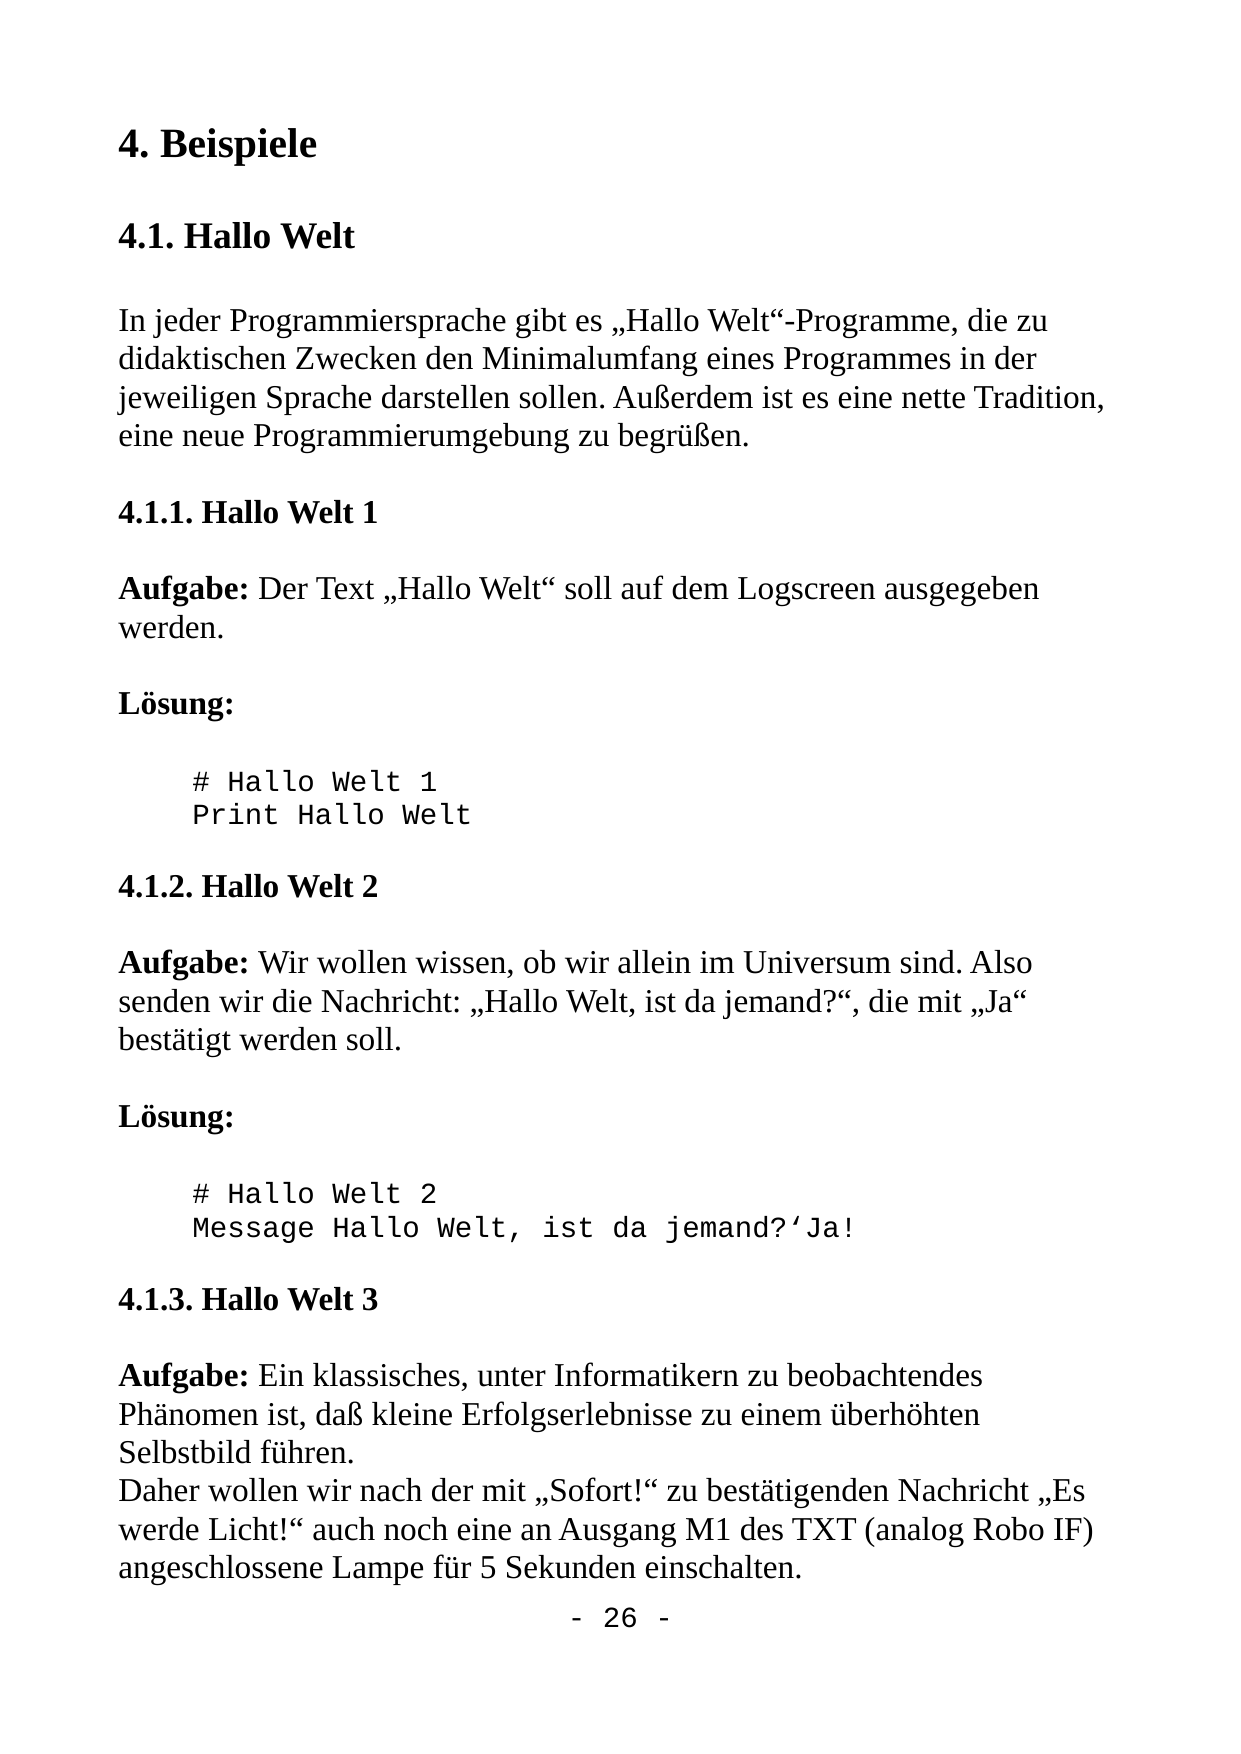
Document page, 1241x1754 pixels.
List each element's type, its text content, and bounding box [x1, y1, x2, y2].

text Lösung: [118, 1096, 1122, 1134]
text 4. Beispiele [118, 118, 1122, 166]
text Message Hallo Welt, ist da jemand?‘Ja! [118, 1213, 1122, 1246]
text Lösung: [118, 683, 1122, 722]
text 4.1.1. Hallo Welt 1 [118, 492, 1122, 530]
text In jeder Programmiersprache gibt es „Hallo Welt“-Programme, die zu didaktischen Zwecken den Minimalumfang eines Programmes in der jeweiligen Sprache darstellen sollen. Außerdem ist es eine nette Tradition, eine neue Programmierumgebung zu begrüßen. [118, 300, 1122, 453]
text Aufgabe: Ein klassisches, unter Informatikern zu beobachtendes Phänomen ist, daß kleine Erfolgserlebnisse zu einem überhöhten Selbstbild führen. [118, 1355, 1122, 1470]
text # Hallo Welt 1 [118, 760, 1122, 800]
text Aufgabe: Wir wollen wissen, ob wir allein im Universum sind. Also senden wir die Nachricht: „Hallo Welt, ist da jemand?“, die mit „Ja“ bestätigt werden soll. [118, 943, 1122, 1058]
text # Hallo Welt 2 [118, 1173, 1122, 1213]
text Aufgabe: Der Text „Hallo Welt“ soll auf dem Logscreen ausgegeben werden. [118, 568, 1122, 645]
text 4.1.3. Hallo Welt 3 [118, 1279, 1122, 1317]
text 4.1.2. Hallo Welt 2 [118, 866, 1122, 904]
text 4.1. Hallo Welt [118, 214, 1122, 257]
text Print Hallo Welt [118, 800, 1122, 833]
text Daher wollen wir nach der mit „Sofort!“ zu bestätigenden Nachricht „Es werde Licht!“ auch noch eine an Ausgang M1 des TXT (analog Robo IF) angeschlossene Lampe für 5 Sekunden einschalten. [118, 1470, 1122, 1585]
